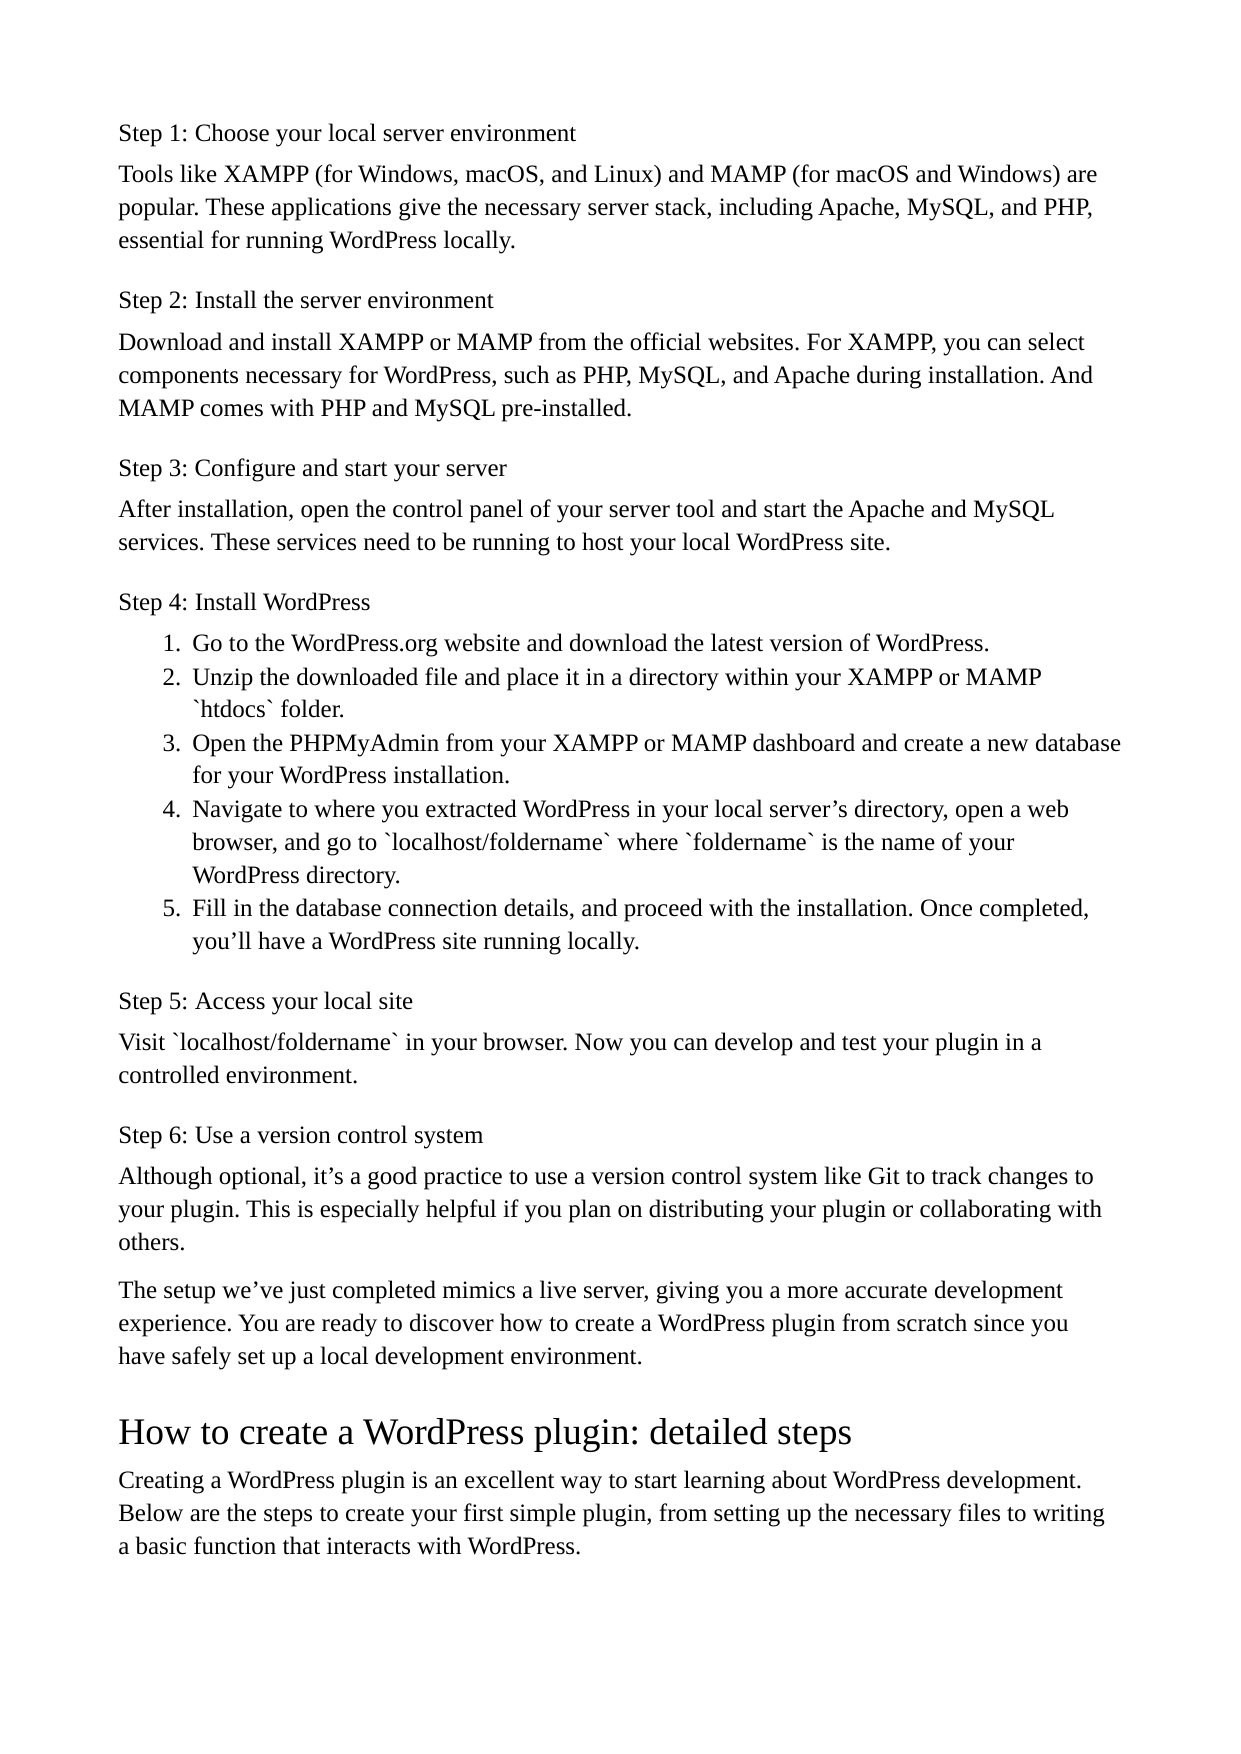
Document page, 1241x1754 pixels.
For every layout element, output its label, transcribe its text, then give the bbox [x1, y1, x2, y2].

list Fill in the database connection details, and proceed with the installation. Once completed, you’ll have a WordPress site running locally. [162, 893, 1122, 954]
list Go to the WordPress.org website and download the latest version of WordPress. [162, 628, 1122, 657]
list Unzip the downloaded file and place it in a directory within your XAMPP or MAMP `htdocs` folder. [162, 662, 1122, 723]
subtitle Step 2: Install the server environment [118, 286, 1122, 314]
text Download and install XAMPP or MAMP from the official websites. For XAMPP, you can select components necessary for WordPress, such as PHP, MySQL, and Apache during installation. And MAMP comes with PHP and MySQL pre-installed. [118, 327, 1122, 422]
subtitle Step 5: Access your local site [118, 986, 1122, 1014]
subtitle Step 3: Configure and start your server [118, 453, 1122, 482]
list Open the PHPMyAdmin from your XAMPP or MAMP dashboard and create a new database for your WordPress installation. [162, 728, 1122, 789]
list Navigate to where you extracted WordPress in your local server’s directory, open a web browser, and go to `localhost/foldername` where `foldername` is the name of your WordPress directory. [162, 794, 1122, 888]
subtitle Step 6: Use a version control system [118, 1120, 1122, 1149]
text Although optional, it’s a good practice to use a version control system like Git to track changes to your plugin. This is especially helpful if you plan on distributing your plugin or collaborating with others. [118, 1161, 1122, 1256]
text Creating a WordPress plugin is an excellent way to start learning about WordPress development. Below are the steps to create your first simple plugin, from setting up the necessary files to writing a basic function that interacts with WordPress. [118, 1465, 1122, 1560]
subtitle Step 1: Choose your local server environment [118, 118, 1122, 147]
text The setup we’ve just completed mimics a live server, giving you a more accurate development experience. You are ready to discover how to create a WordPress plugin from scratch since you have safely set up a local development environment. [118, 1275, 1122, 1370]
text Tools like XAMPP (for Windows, macOS, and Linux) and MAMP (for macOS and Windows) are popular. These applications give the necessary server stack, including Apache, MySQL, and PHP, essential for running WordPress locally. [118, 159, 1122, 254]
text Visit `localhost/foldername` in your browser. Now you can develop and test your plugin in a controlled environment. [118, 1027, 1122, 1089]
text After installation, open the control panel of your server tool and start the Apache and MySQL services. These services need to be running to host your local WordPress site. [118, 494, 1122, 556]
subtitle Step 4: Install WordPress [118, 587, 1122, 616]
subtitle How to create a WordPress plugin: detailed steps [118, 1409, 1122, 1453]
